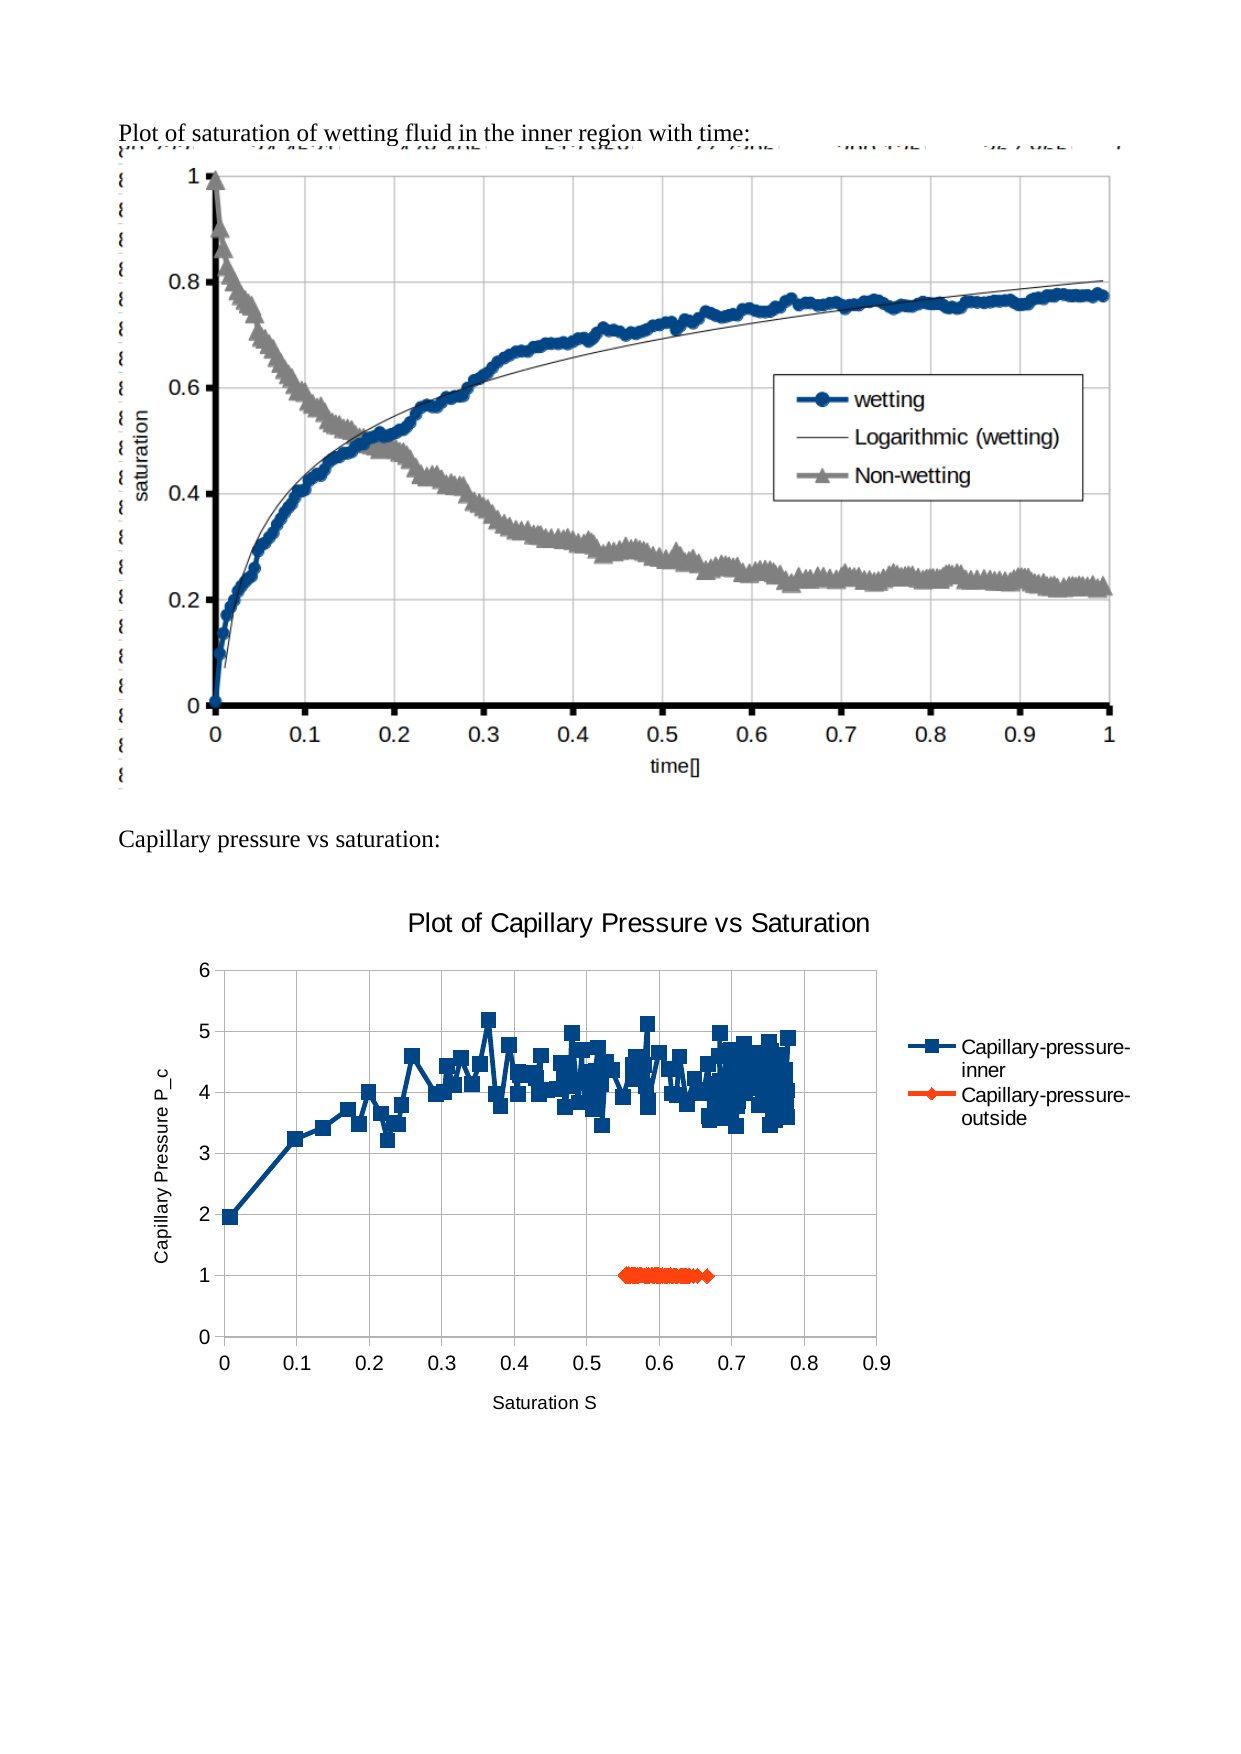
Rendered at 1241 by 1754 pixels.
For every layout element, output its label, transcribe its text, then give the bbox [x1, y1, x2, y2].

text Plot of saturation of wetting fluid in the inner region with time: [118, 118, 1122, 146]
picture [118, 146, 1123, 796]
text Capillary pressure vs saturation: [118, 824, 1122, 853]
